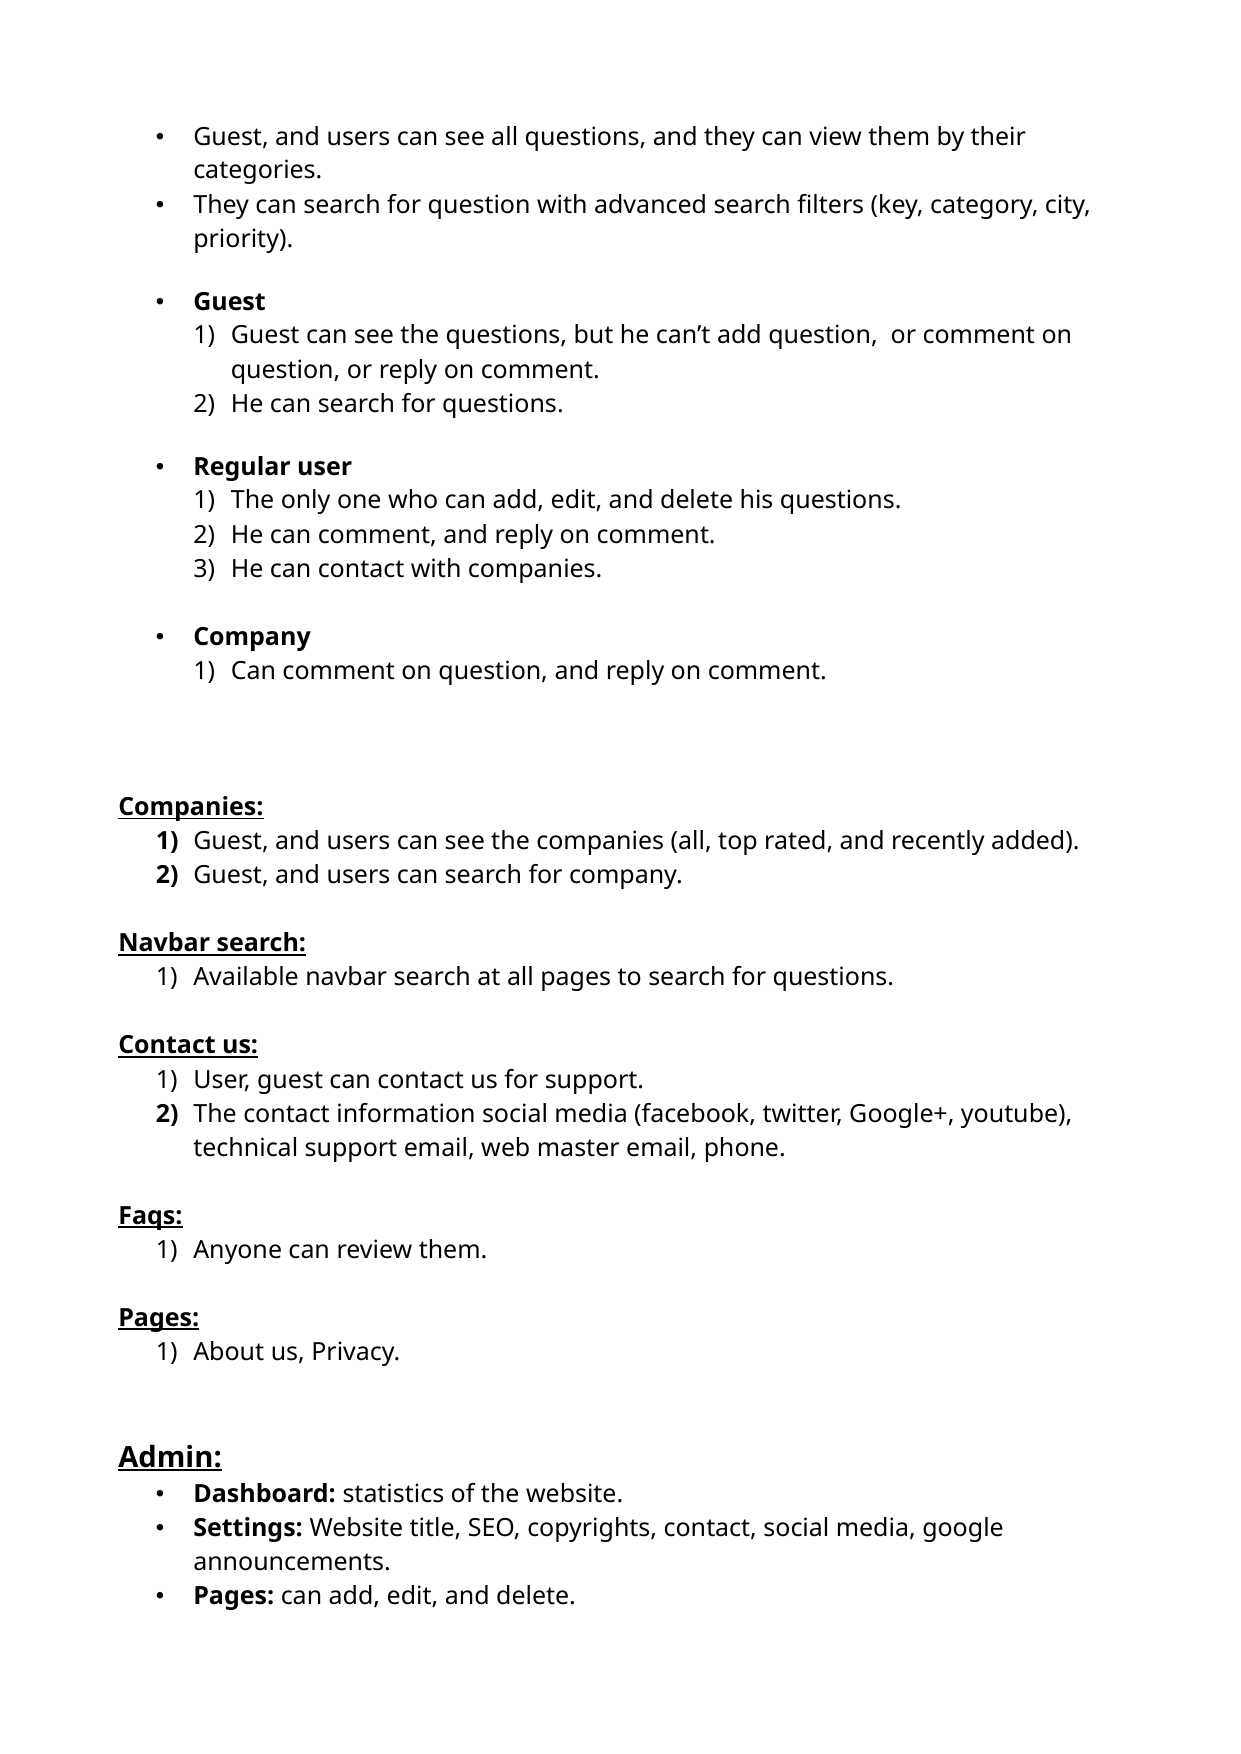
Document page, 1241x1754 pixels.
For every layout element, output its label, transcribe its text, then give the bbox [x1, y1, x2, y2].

text Navbar search: [118, 925, 1122, 959]
text Faqs: [118, 1197, 1122, 1232]
list Can comment on question, and reply on comment. [193, 652, 1122, 687]
text Pages: [118, 1300, 1122, 1334]
list Guest, and users can search for company. [156, 857, 1122, 891]
list Regular user [156, 448, 1122, 482]
list The only one who can add, edit, and delete his questions. [193, 482, 1122, 516]
text Contact us: [118, 1027, 1122, 1061]
list He can contact with companies. [193, 550, 1122, 584]
list Guest, and users can see all questions, and they can view them by their categories. [156, 118, 1122, 186]
list About us, Privacy. [156, 1334, 1122, 1368]
list Guest [156, 283, 1122, 317]
list User, guest can contact us for support. [156, 1061, 1122, 1095]
list Anyone can review them. [156, 1232, 1122, 1266]
list He can comment, and reply on comment. [193, 516, 1122, 550]
text Companies: [118, 789, 1122, 823]
list The contact information social media (facebook, twitter, Google+, youtube), technical support email, web master email, phone. [156, 1095, 1122, 1163]
list They can search for question with advanced search filters (key, category, city, priority). [156, 186, 1122, 254]
list Guest can see the questions, but he can’t add question, or comment on question, or reply on comment. [193, 317, 1122, 385]
list Guest, and users can see the companies (all, top rated, and recently added). [156, 823, 1122, 857]
list Settings: Website title, SEO, copyrights, contact, social media, google announcements. [156, 1510, 1122, 1578]
list He can search for questions. [193, 385, 1122, 419]
list Dashboard: statistics of the website. [156, 1476, 1122, 1510]
list Company [156, 618, 1122, 652]
list Available navbar search at all pages to search for questions. [156, 959, 1122, 993]
list Pages: can add, edit, and delete. [156, 1578, 1122, 1612]
text Admin: [118, 1436, 1122, 1476]
